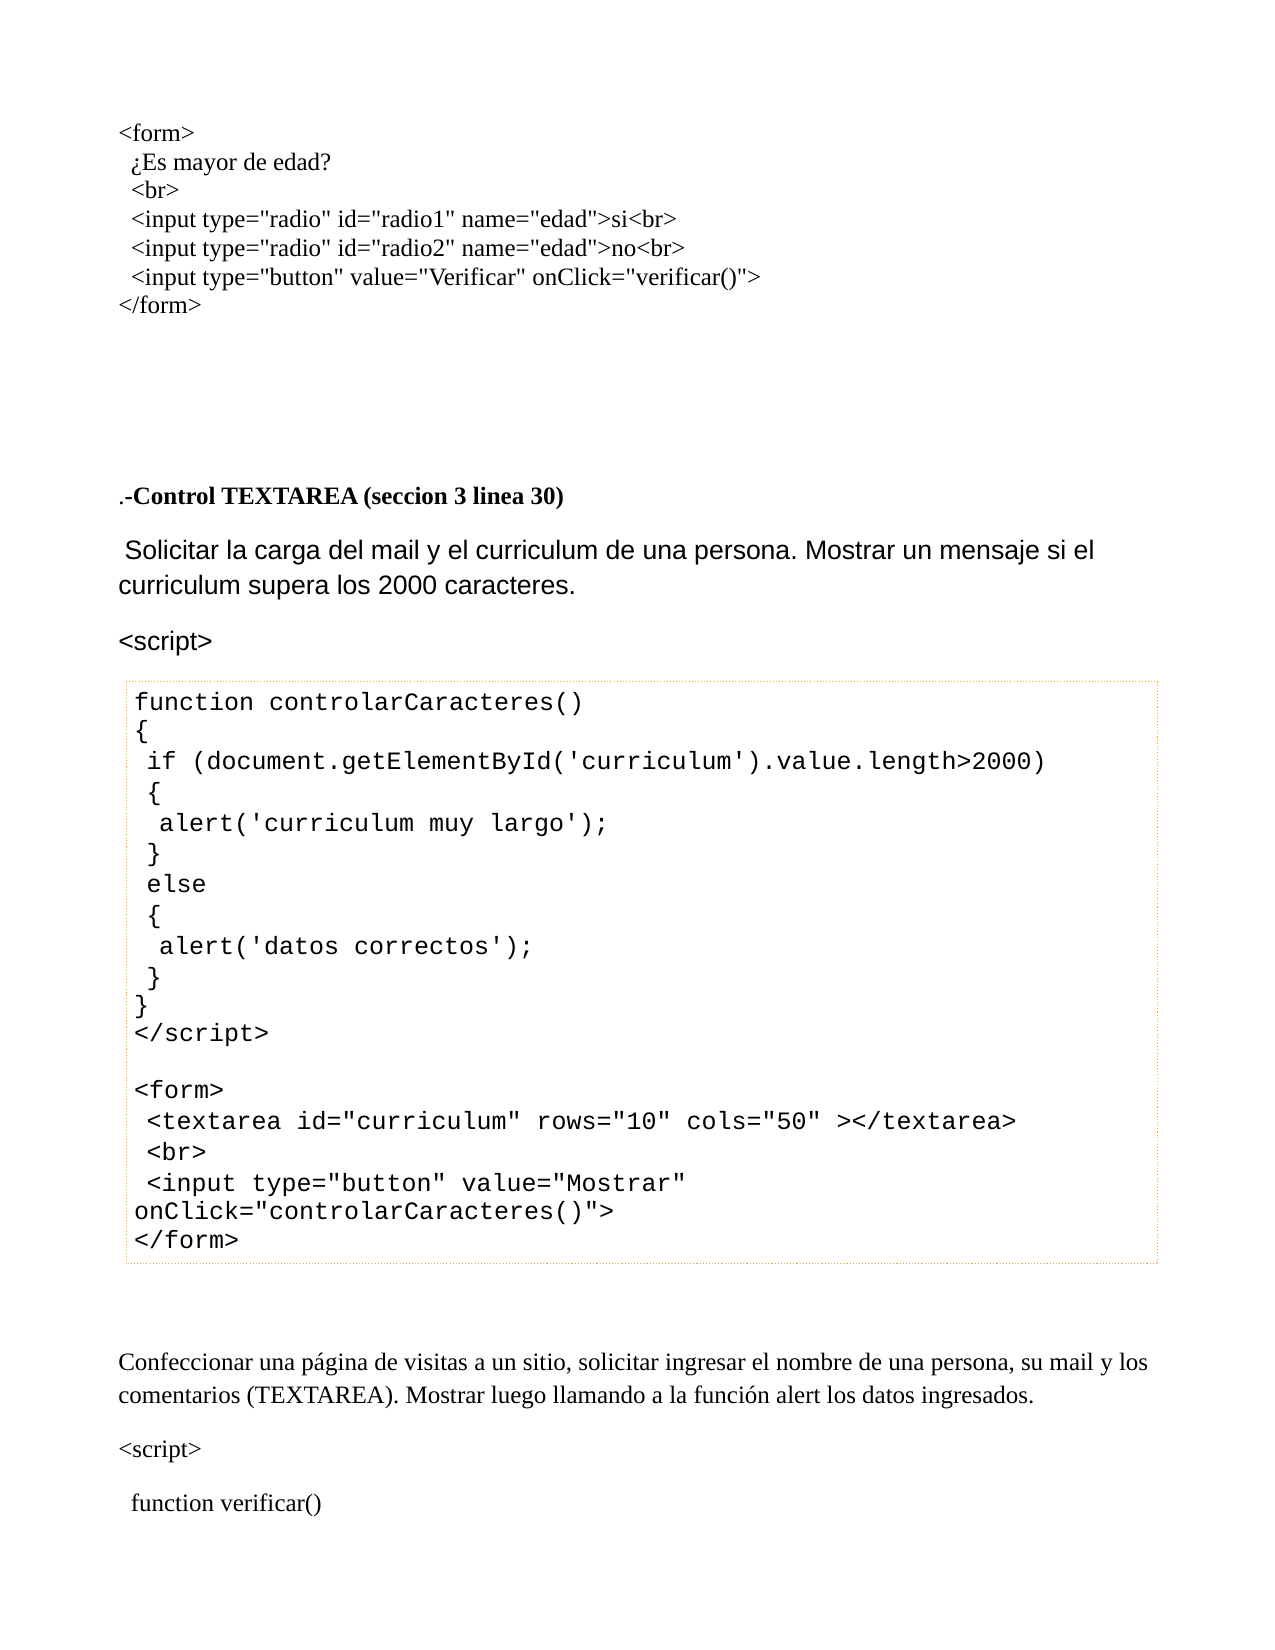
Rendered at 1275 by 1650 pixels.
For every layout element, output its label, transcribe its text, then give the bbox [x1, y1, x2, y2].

text <textarea id="curriculum" rows="10" cols="50" ></textarea> [126, 1098, 1157, 1129]
text <input type="radio" id="radio2" name="edad">no<br> [118, 233, 1157, 262]
text .-Control TEXTAREA (seccion 3 linea 30) [118, 481, 1157, 510]
text } [126, 954, 1157, 985]
text ¿Es mayor de edad? [118, 147, 1157, 176]
text } [126, 831, 1157, 861]
text <form> [118, 118, 1157, 147]
text Confeccionar una página de visitas a un sitio, solicitar ingresar el nombre de una persona, su mail y los comentarios (TEXTAREA). Mostrar luego llamando a la función alert los datos ingresados. [118, 1347, 1157, 1409]
text <input type="radio" id="radio1" name="edad">si<br> [118, 204, 1157, 233]
text Solicitar la carga del mail y el curriculum de una persona. Mostrar un mensaje si el curriculum supera los 2000 caracteres. [118, 535, 1157, 600]
text else [126, 861, 1157, 892]
text </script> [126, 1013, 1157, 1049]
text <input type="button" value="Mostrar" onClick="controlarCaracteres()"> [126, 1160, 1157, 1219]
text <script> [118, 1434, 1157, 1462]
text function verificar() [118, 1488, 1157, 1516]
text <script> [118, 626, 1157, 656]
text function controlarCaracteres() [126, 681, 1157, 710]
text if (document.getElementById('curriculum').value.length>2000) [126, 738, 1157, 769]
text <br> [126, 1129, 1157, 1160]
text <input type="button" value="Verificar" onClick="verificar()"> [118, 262, 1157, 291]
text </form> [126, 1219, 1157, 1263]
text </form> [118, 291, 1157, 319]
text <br> [118, 176, 1157, 204]
text alert('curriculum muy largo'); [126, 800, 1157, 831]
text } [126, 985, 1157, 1013]
text { [126, 769, 1157, 800]
text alert('datos correctos'); [126, 923, 1157, 954]
text { [126, 710, 1157, 738]
text <form> [126, 1070, 1157, 1098]
text { [126, 892, 1157, 923]
